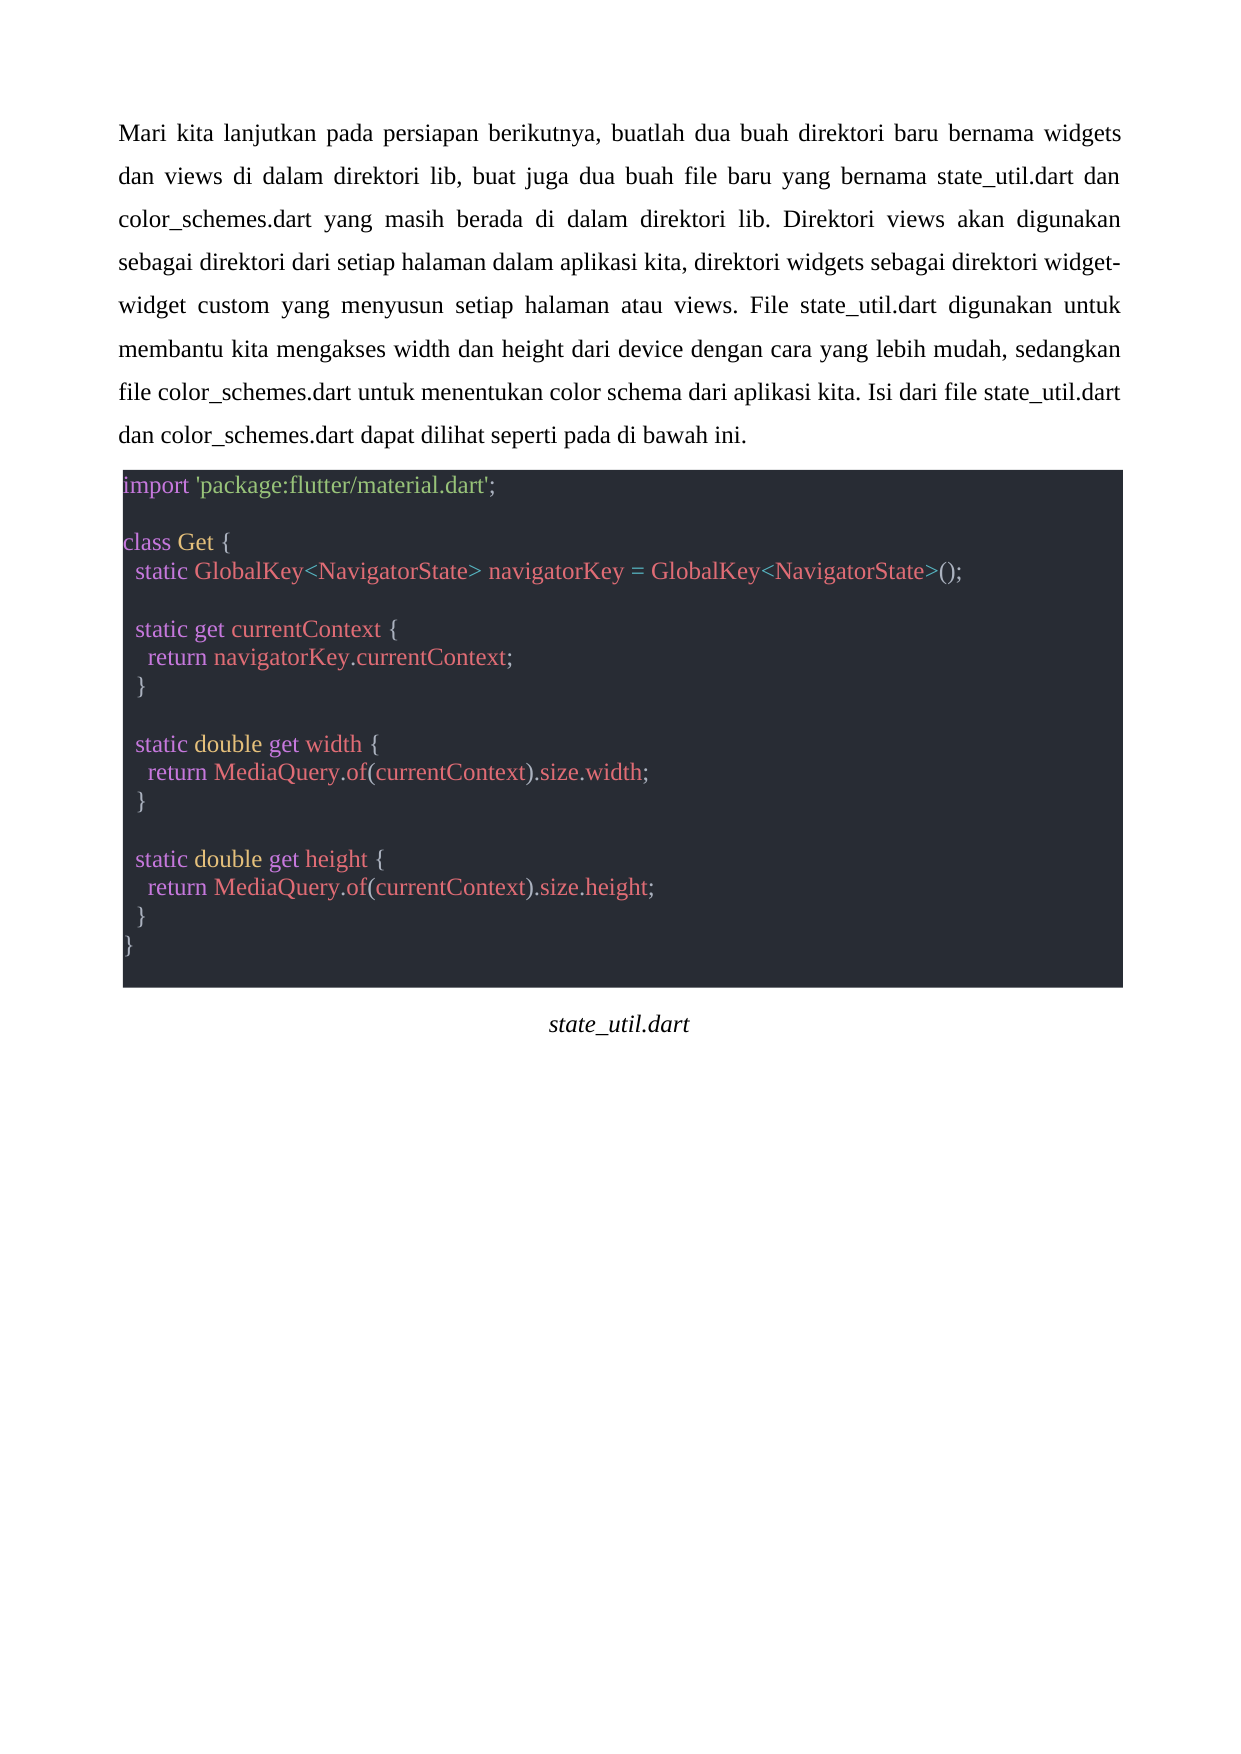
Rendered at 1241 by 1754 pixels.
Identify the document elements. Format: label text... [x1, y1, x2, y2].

text state_util.dart [118, 1009, 1122, 1038]
text Mari kita lanjutkan pada persiapan berikutnya, buatlah dua buah direktori baru bernama widgets dan views di dalam direktori lib, buat juga dua buah file baru yang bernama state_util.dart dan color_schemes.dart yang masih berada di dalam direktori lib. Direktori views akan digunakan sebagai direktori dari setiap halaman dalam aplikasi kita, direktori widgets sebagai direktori widget-widget custom yang menyusun setiap halaman atau views. File state_util.dart digunakan untuk membantu kita mengakses width dan height dari device dengan cara yang lebih mudah, sedangkan file color_schemes.dart untuk menentukan color schema dari aplikasi kita. Isi dari file state_util.dart dan color_schemes.dart dapat dilihat seperti pada di bawah ini. [118, 118, 1122, 449]
